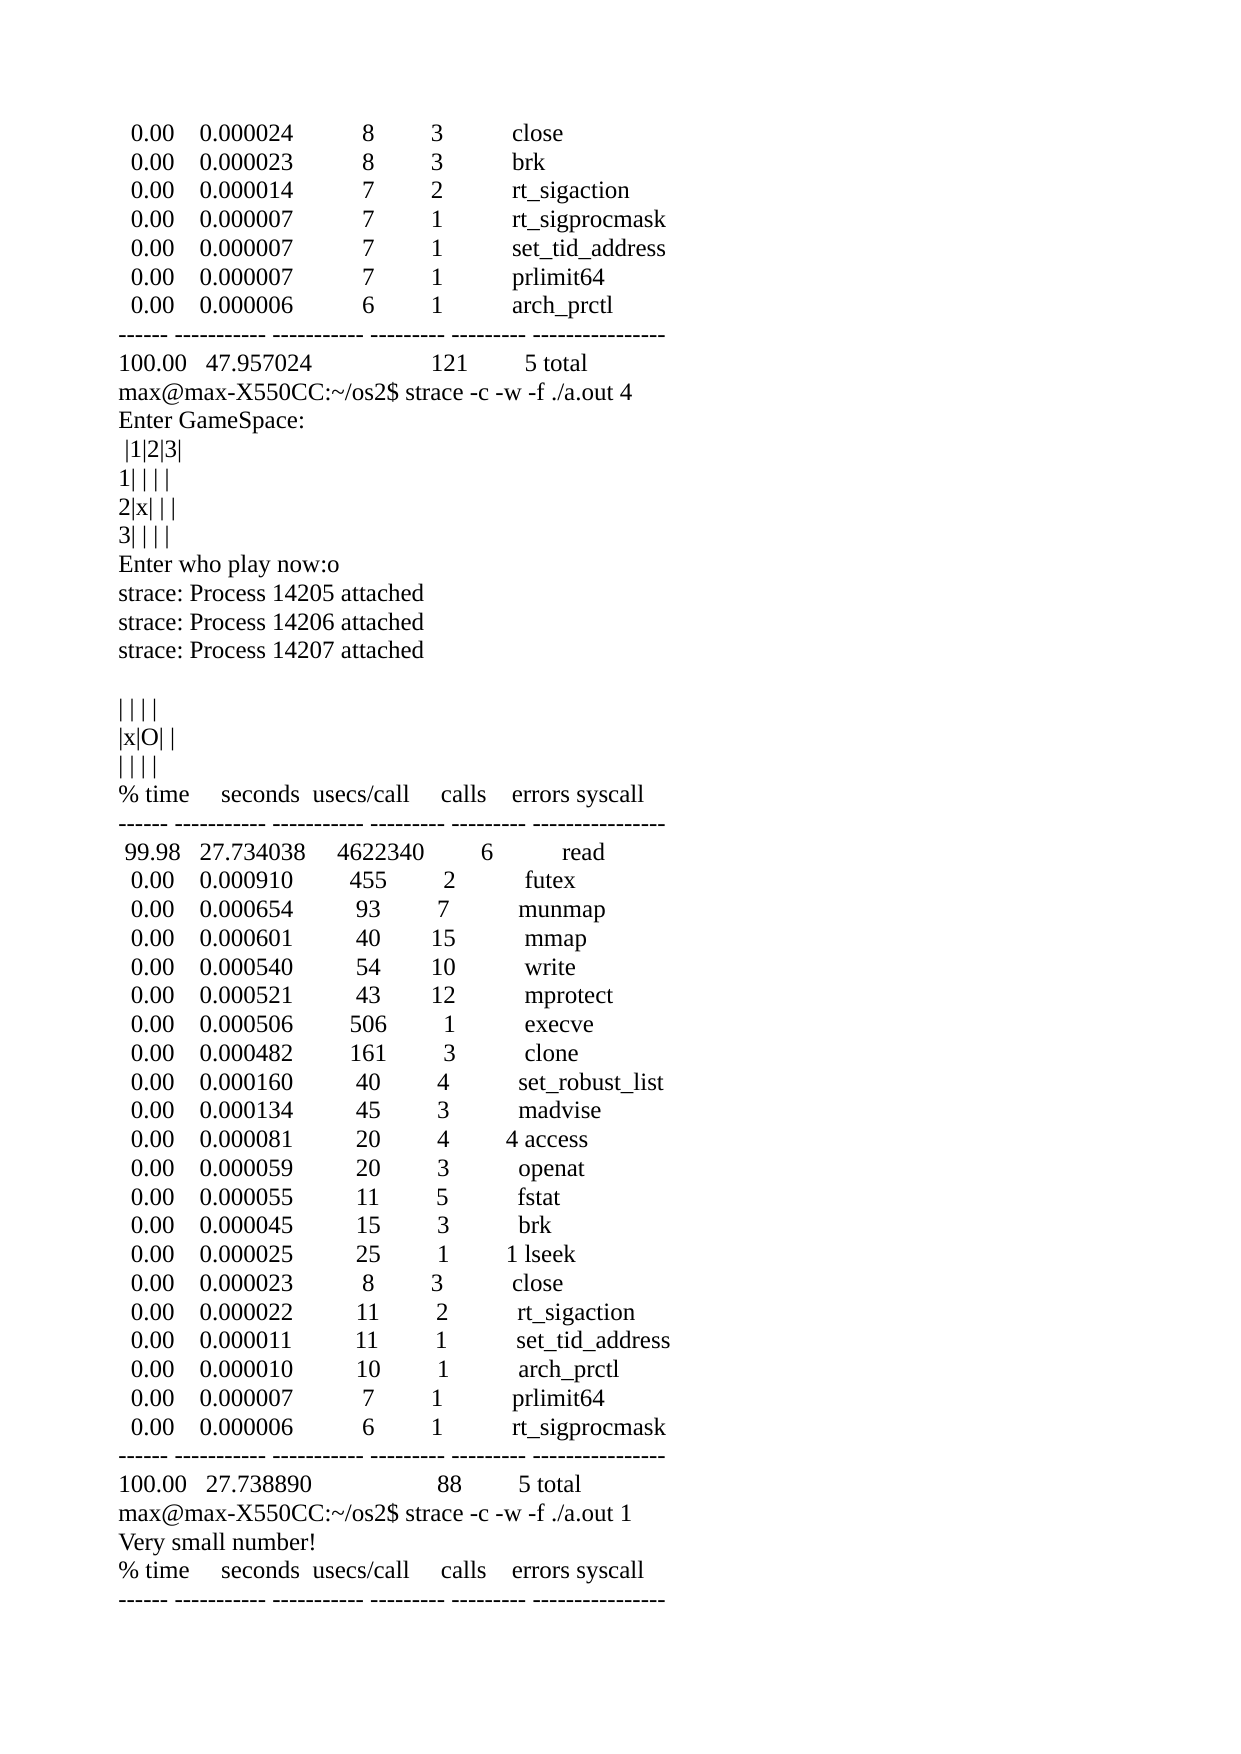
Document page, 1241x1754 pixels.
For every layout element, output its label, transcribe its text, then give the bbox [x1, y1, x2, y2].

text | | | | [118, 693, 1122, 722]
text 0.00 0.000134 45 3 madvise [118, 1096, 1122, 1124]
text | | | | [118, 751, 1122, 779]
text 0.00 0.000007 7 1 prlimit64 [118, 262, 1122, 291]
text 3| | | | [118, 521, 1122, 549]
text 0.00 0.000521 43 12 mprotect [118, 981, 1122, 1009]
text max@max-X550CC:~/os2$ strace -c -w -f ./a.out 1 [118, 1498, 1122, 1527]
text strace: Process 14206 attached [118, 607, 1122, 636]
text |1|2|3| [118, 434, 1122, 463]
text % time seconds usecs/call calls errors syscall [118, 1556, 1122, 1584]
text 0.00 0.000506 506 1 execve [118, 1009, 1122, 1038]
text 0.00 0.000910 455 2 futex [118, 866, 1122, 894]
text Enter GameSpace: [118, 406, 1122, 434]
text % time seconds usecs/call calls errors syscall [118, 779, 1122, 808]
text 0.00 0.000006 6 1 rt_sigprocmask [118, 1412, 1122, 1441]
text 0.00 0.000022 11 2 rt_sigaction [118, 1297, 1122, 1326]
text ------ ----------- ----------- --------- --------- ---------------- [118, 1584, 1122, 1613]
text 0.00 0.000059 20 3 openat [118, 1153, 1122, 1182]
text 0.00 0.000014 7 2 rt_sigaction [118, 176, 1122, 204]
text ------ ----------- ----------- --------- --------- ---------------- [118, 319, 1122, 348]
text ------ ----------- ----------- --------- --------- ---------------- [118, 808, 1122, 837]
text 0.00 0.000654 93 7 munmap [118, 894, 1122, 923]
text 0.00 0.000055 11 5 fstat [118, 1182, 1122, 1211]
text 0.00 0.000160 40 4 set_robust_list [118, 1067, 1122, 1096]
text 100.00 47.957024 121 5 total [118, 348, 1122, 377]
text 0.00 0.000007 7 1 set_tid_address [118, 233, 1122, 262]
text 0.00 0.000010 10 1 arch_prctl [118, 1354, 1122, 1383]
text 0.00 0.000540 54 10 write [118, 952, 1122, 981]
text 0.00 0.000023 8 3 close [118, 1268, 1122, 1297]
text Enter who play now:o [118, 549, 1122, 578]
text strace: Process 14205 attached [118, 578, 1122, 607]
text strace: Process 14207 attached [118, 636, 1122, 664]
text 0.00 0.000007 7 1 prlimit64 [118, 1383, 1122, 1412]
text Very small number! [118, 1527, 1122, 1556]
text 0.00 0.000023 8 3 brk [118, 147, 1122, 176]
text max@max-X550CC:~/os2$ strace -c -w -f ./a.out 4 [118, 377, 1122, 406]
text 0.00 0.000045 15 3 brk [118, 1211, 1122, 1239]
text |x|O| | [118, 722, 1122, 751]
text 0.00 0.000007 7 1 rt_sigprocmask [118, 204, 1122, 233]
text 99.98 27.734038 4622340 6 read [118, 837, 1122, 866]
text 0.00 0.000011 11 1 set_tid_address [118, 1326, 1122, 1354]
text 0.00 0.000482 161 3 clone [118, 1038, 1122, 1067]
text 0.00 0.000006 6 1 arch_prctl [118, 291, 1122, 319]
text 0.00 0.000081 20 4 4 access [118, 1124, 1122, 1153]
text 0.00 0.000024 8 3 close [118, 118, 1122, 147]
text 100.00 27.738890 88 5 total [118, 1469, 1122, 1498]
text 0.00 0.000601 40 15 mmap [118, 923, 1122, 952]
text 2|x| | | [118, 492, 1122, 521]
text 0.00 0.000025 25 1 1 lseek [118, 1239, 1122, 1268]
text ------ ----------- ----------- --------- --------- ---------------- [118, 1441, 1122, 1469]
text 1| | | | [118, 463, 1122, 492]
